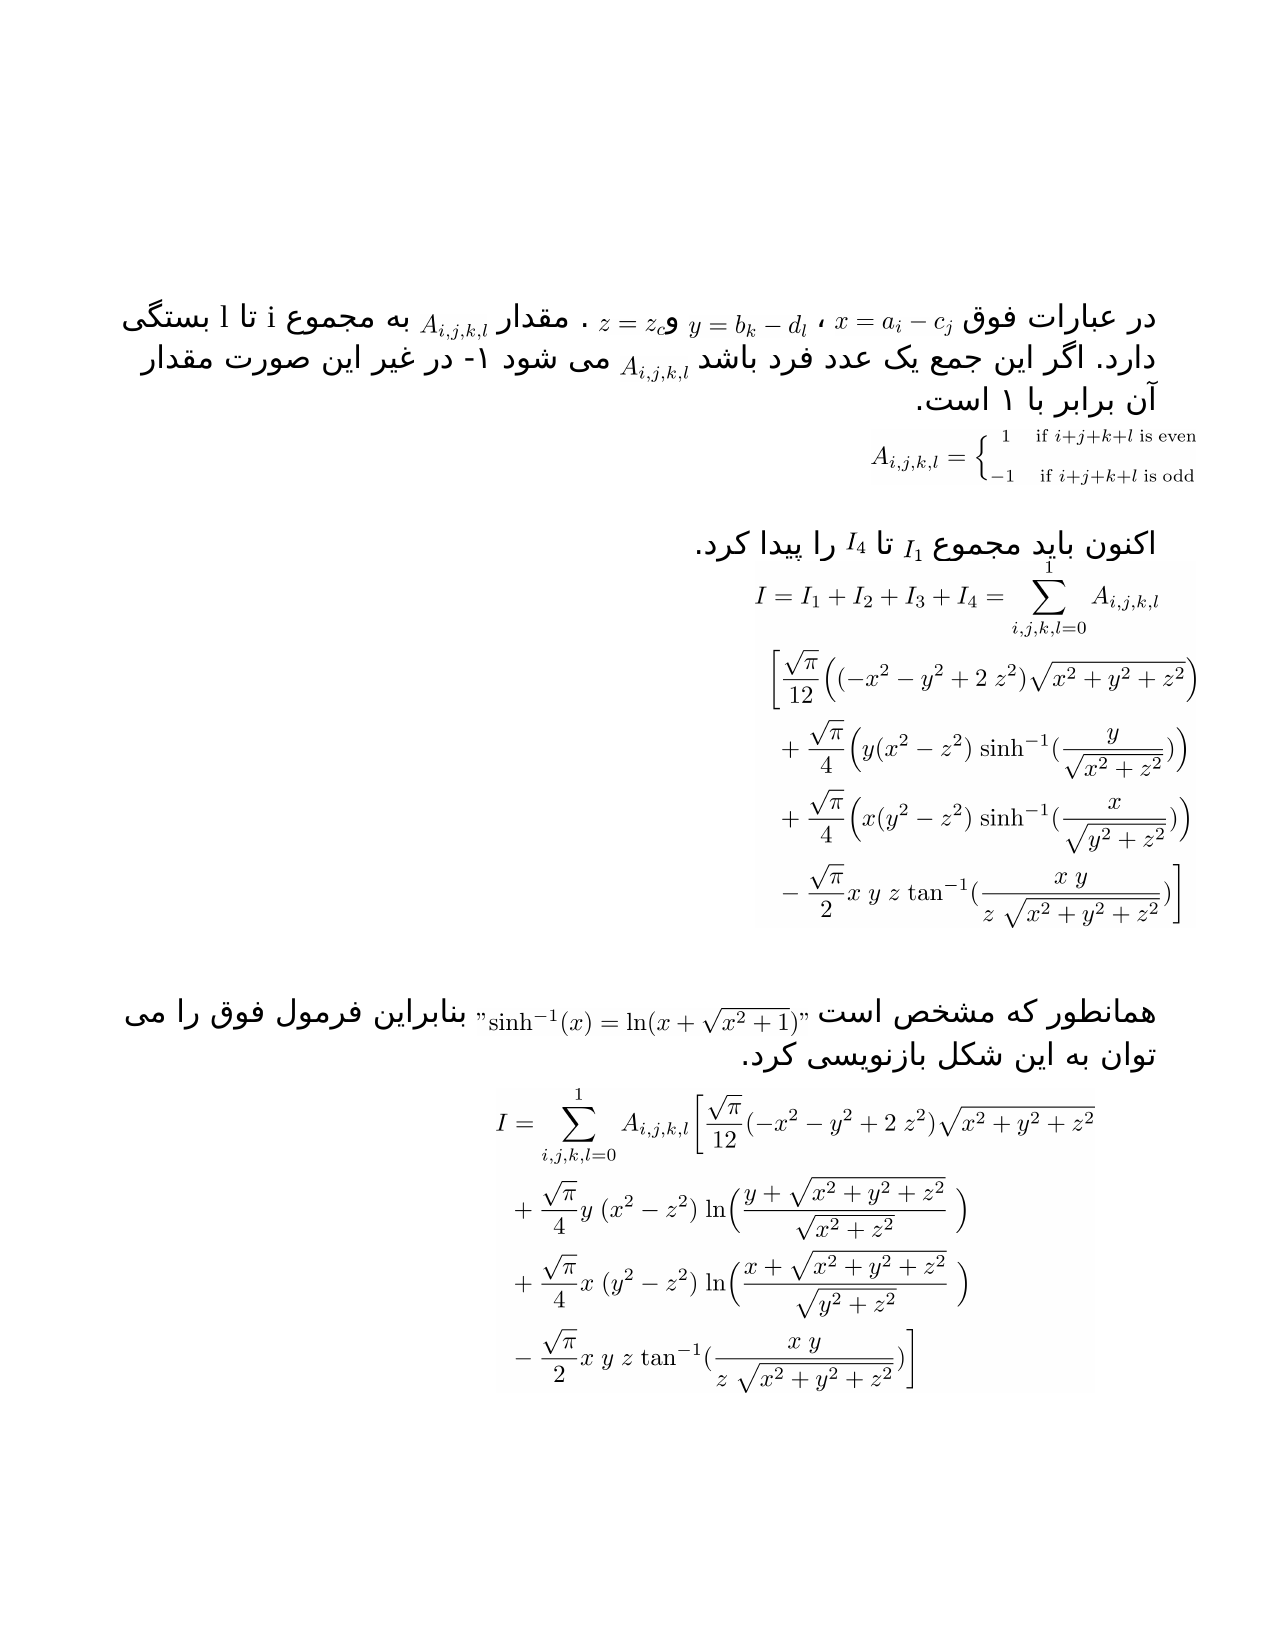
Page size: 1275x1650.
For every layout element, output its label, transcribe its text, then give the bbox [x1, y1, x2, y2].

picture [689, 315, 806, 338]
picture [496, 1088, 1095, 1393]
picture [420, 314, 487, 340]
picture [871, 429, 1196, 485]
picture [477, 1008, 808, 1036]
picture [755, 561, 1196, 928]
picture [599, 319, 665, 335]
text اکنون باید مجموع تا را پیدا کرد. [118, 525, 1157, 562]
text در عبارات فوق ، و . مقدار به مجموع i تا l بستگی دارد. اگر این جمع یک عدد فرد باشد می شود ۱- در غیر این صورت مقدار آن برابر با ۱ است. [118, 298, 1157, 418]
text همانطور که مشخص است بنابراین فرمول فوق را می توان به این شکل بازنویسی کرد. [118, 993, 1157, 1072]
picture [620, 356, 688, 382]
picture [835, 317, 952, 336]
